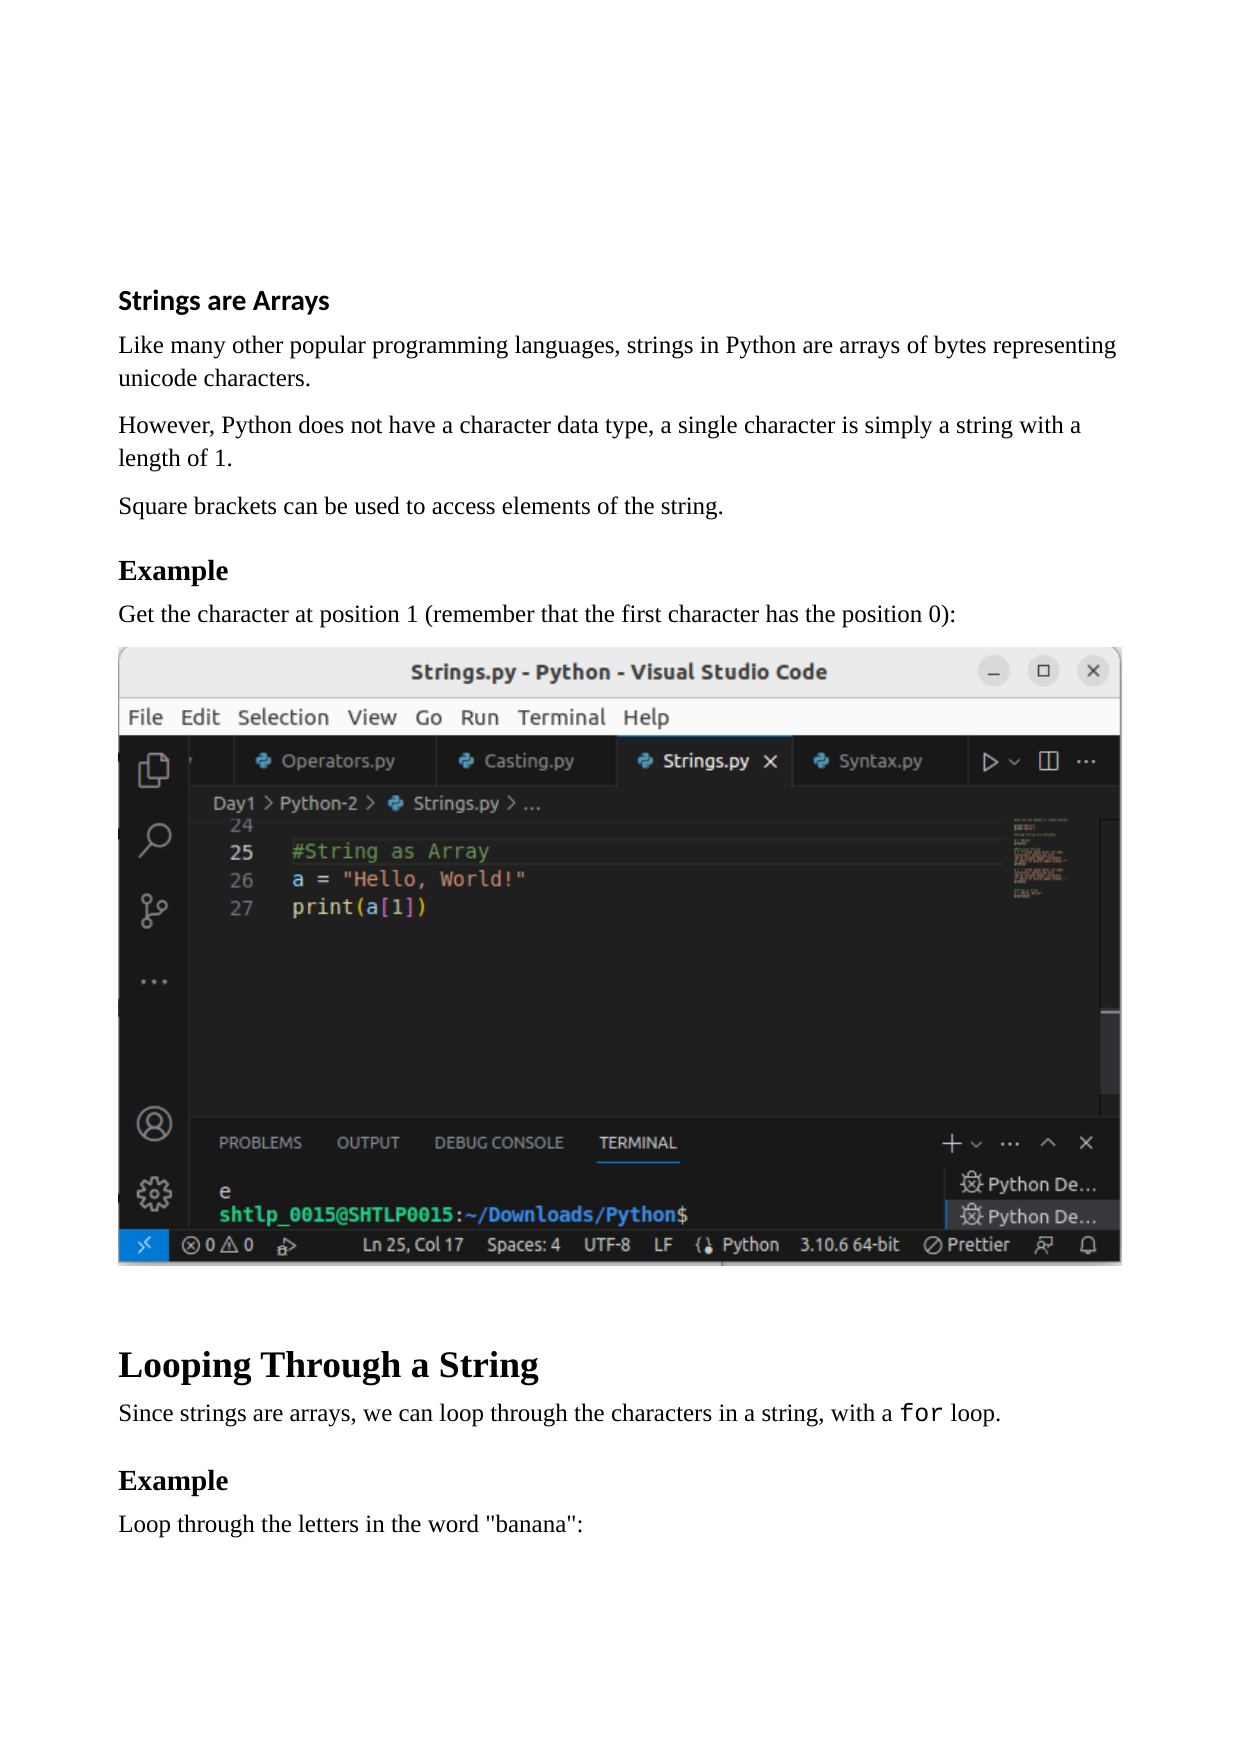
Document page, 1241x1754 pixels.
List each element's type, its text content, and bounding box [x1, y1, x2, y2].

picture [118, 647, 1123, 1266]
subtitle Example [118, 1463, 1122, 1496]
text Loop through the letters in the word "banana": [118, 1509, 1122, 1537]
subtitle Strings are Arrays [118, 282, 1122, 317]
text Like many other popular programming languages, strings in Python are arrays of bytes representing unicode characters. [118, 330, 1122, 392]
subtitle Example [118, 553, 1122, 587]
text However, Python does not have a character data type, a single character is simply a string with a length of 1. [118, 411, 1122, 472]
text Since strings are arrays, we can loop through the characters in a string, with a for loop. [118, 1398, 1122, 1429]
text Square brackets can be used to access elements of the string. [118, 491, 1122, 520]
text Get the character at position 1 (remember that the first character has the position 0): [118, 599, 1122, 628]
subtitle Looping Through a String [118, 1342, 1122, 1386]
